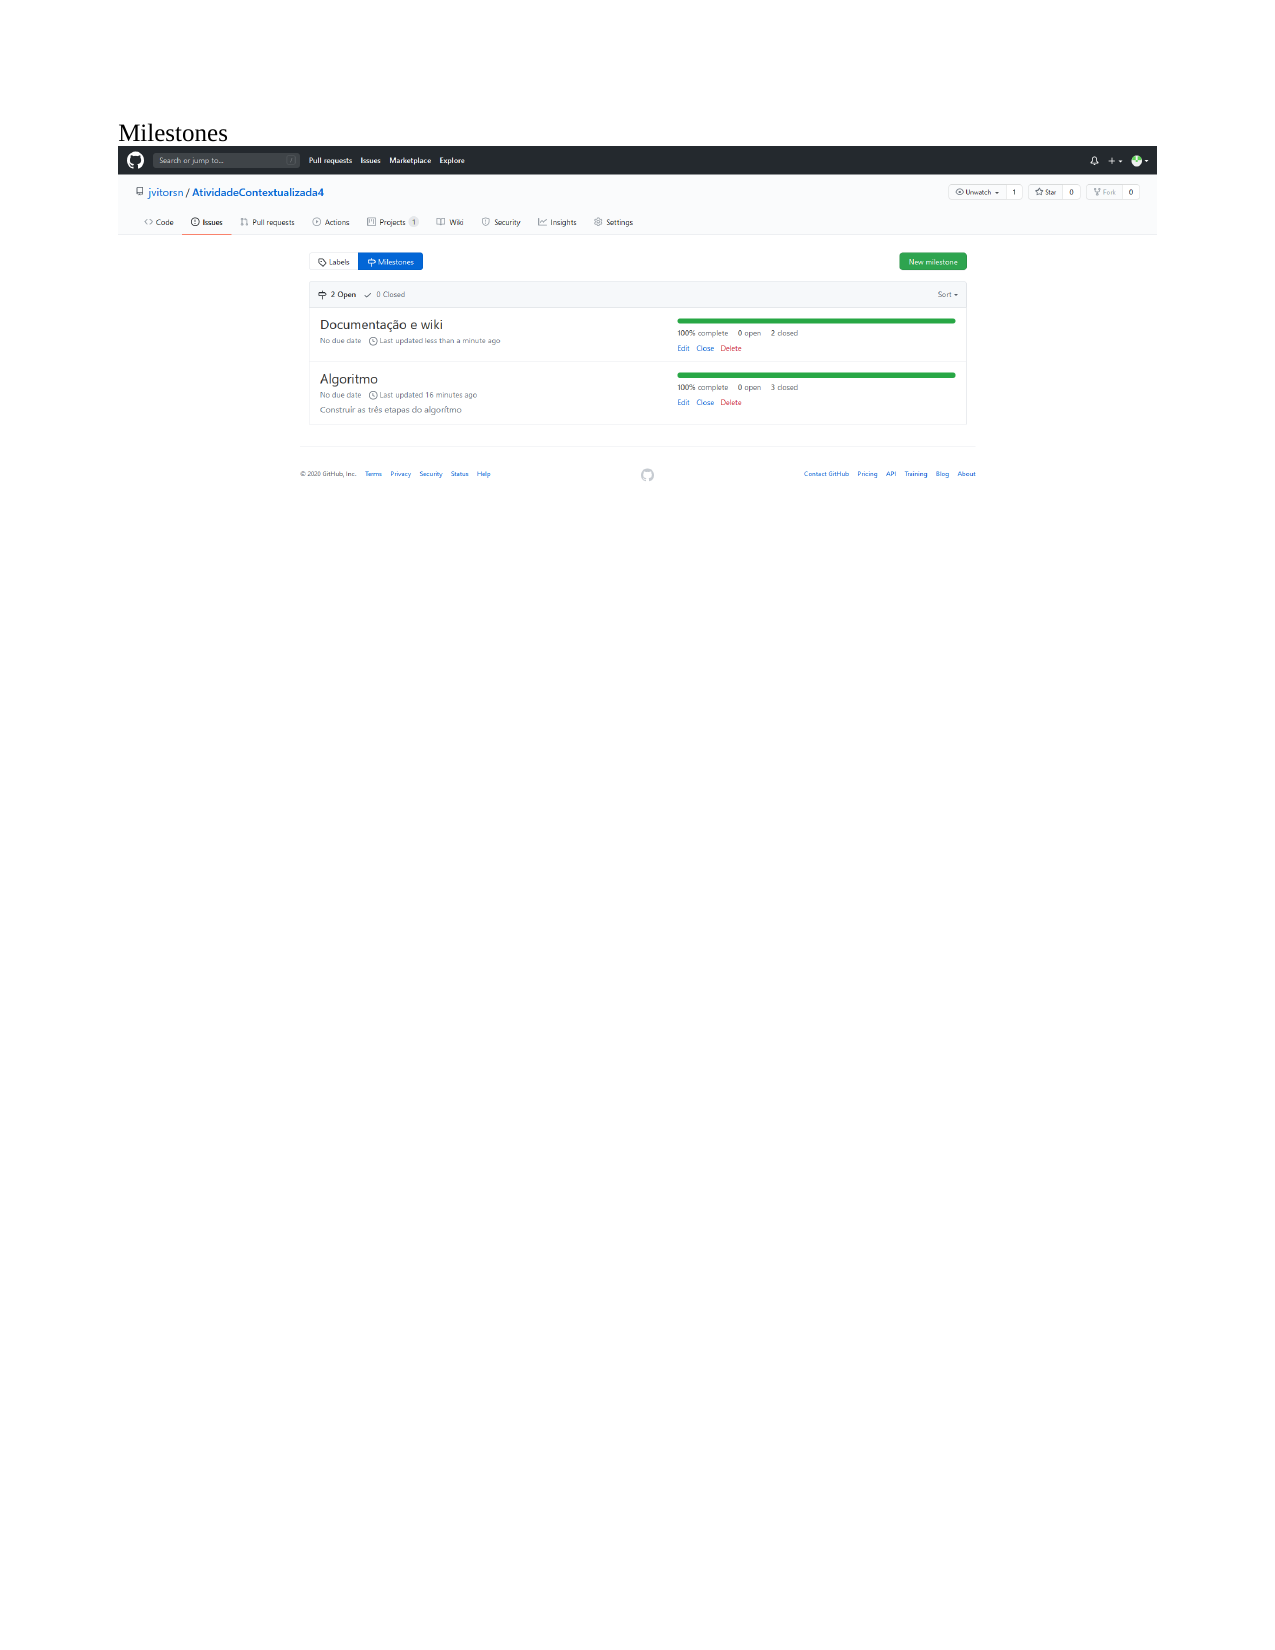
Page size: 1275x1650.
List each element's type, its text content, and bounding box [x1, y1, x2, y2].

text Milestones [118, 118, 1157, 146]
picture [118, 146, 1157, 496]
